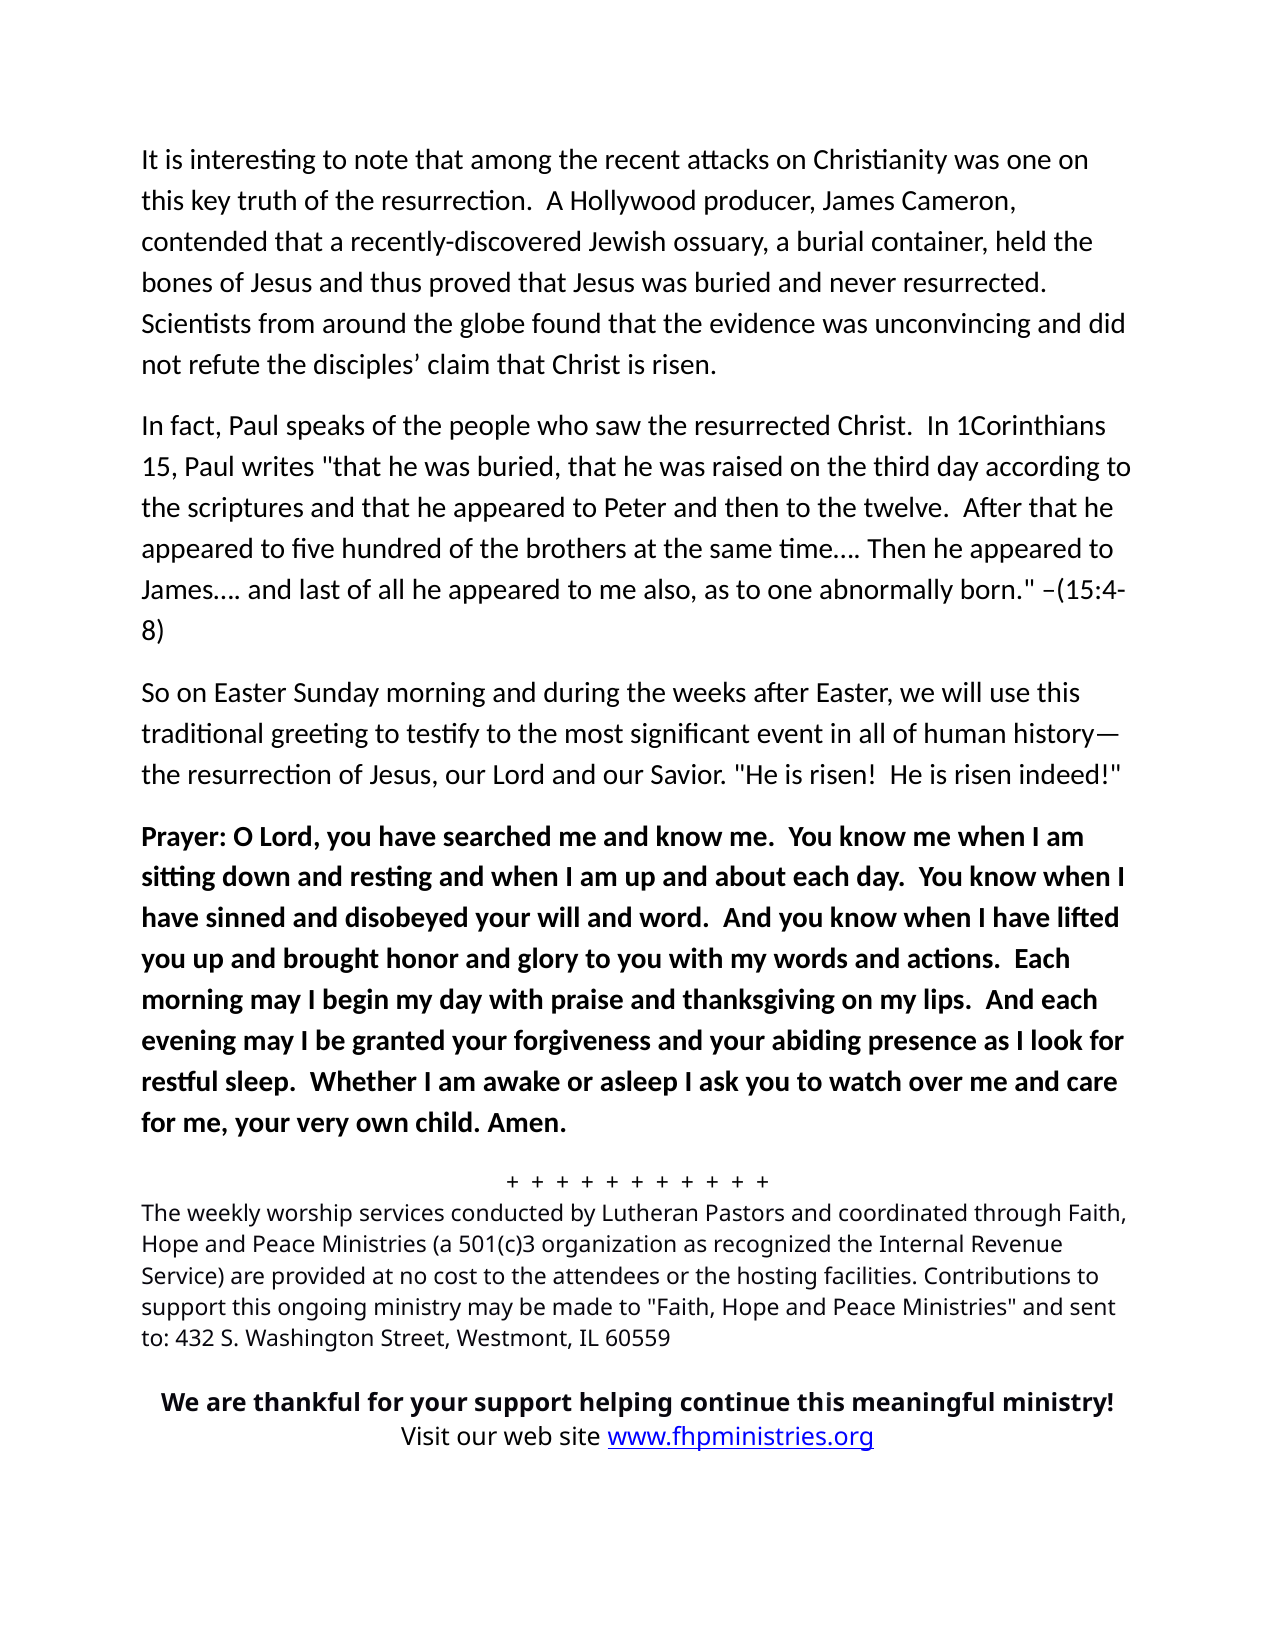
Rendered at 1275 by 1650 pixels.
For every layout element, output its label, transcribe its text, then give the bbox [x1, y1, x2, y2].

text + + + + + + + + + + + [141, 1166, 1134, 1197]
text Prayer: O Lord, you have searched me and know me. You know me when I am sitting down and resting and when I am up and about each day. You know when I have sinned and disobeyed your will and word. And you know when I have lifted you up and brought honor and glory to you with my words and actions. Each morning may I begin my day with praise and thanksgiving on my lips. And each evening may I be granted your forgiveness and your abiding presence as I look for restful sleep. Whether I am awake or asleep I ask you to watch over me and care for me, your very own child. Amen. [141, 818, 1134, 1140]
text It is interesting to note that among the recent attacks on Christianity was one on this key truth of the resurrection. A Hollywood producer, James Cameron, contended that a recently-discovered Jewish ossuary, a burial container, held the bones of Jesus and thus proved that Jesus was buried and never resurrected. Scientists from around the globe found that the evidence was unconvincing and did not refute the disciples’ claim that Christ is risen. [141, 141, 1134, 381]
text The weekly worship services conducted by Lutheran Pastors and coordinated through Faith, Hope and Peace Ministries (a 501(c)3 organization as recognized the Internal Revenue Service) are provided at no cost to the attendees or the hosting facilities. Contributions to support this ongoing ministry may be made to "Faith, Hope and Peace Ministries" and sent to: 432 S. Washington Street, Westmont, IL 60559 [141, 1197, 1134, 1353]
text We are thankful for your support helping continue this meaningful ministry! [141, 1353, 1134, 1419]
text So on Easter Sunday morning and during the weeks after Easter, we will use this traditional greeting to testify to the most significant event in all of human history—the resurrection of Jesus, our Lord and our Savior. "He is risen! He is risen indeed!" [141, 674, 1134, 791]
text Visit our web site www.fhpministries.org [141, 1419, 1134, 1453]
text In fact, Paul speaks of the people who saw the resurrected Christ. In 1Corinthians 15, Paul writes "that he was buried, that he was raised on the third day according to the scriptures and that he appeared to Peter and then to the twelve. After that he appeared to five hundred of the brothers at the same time…. Then he appeared to James…. and last of all he appeared to me also, as to one abnormally born." –(15:4-8) [141, 407, 1134, 648]
